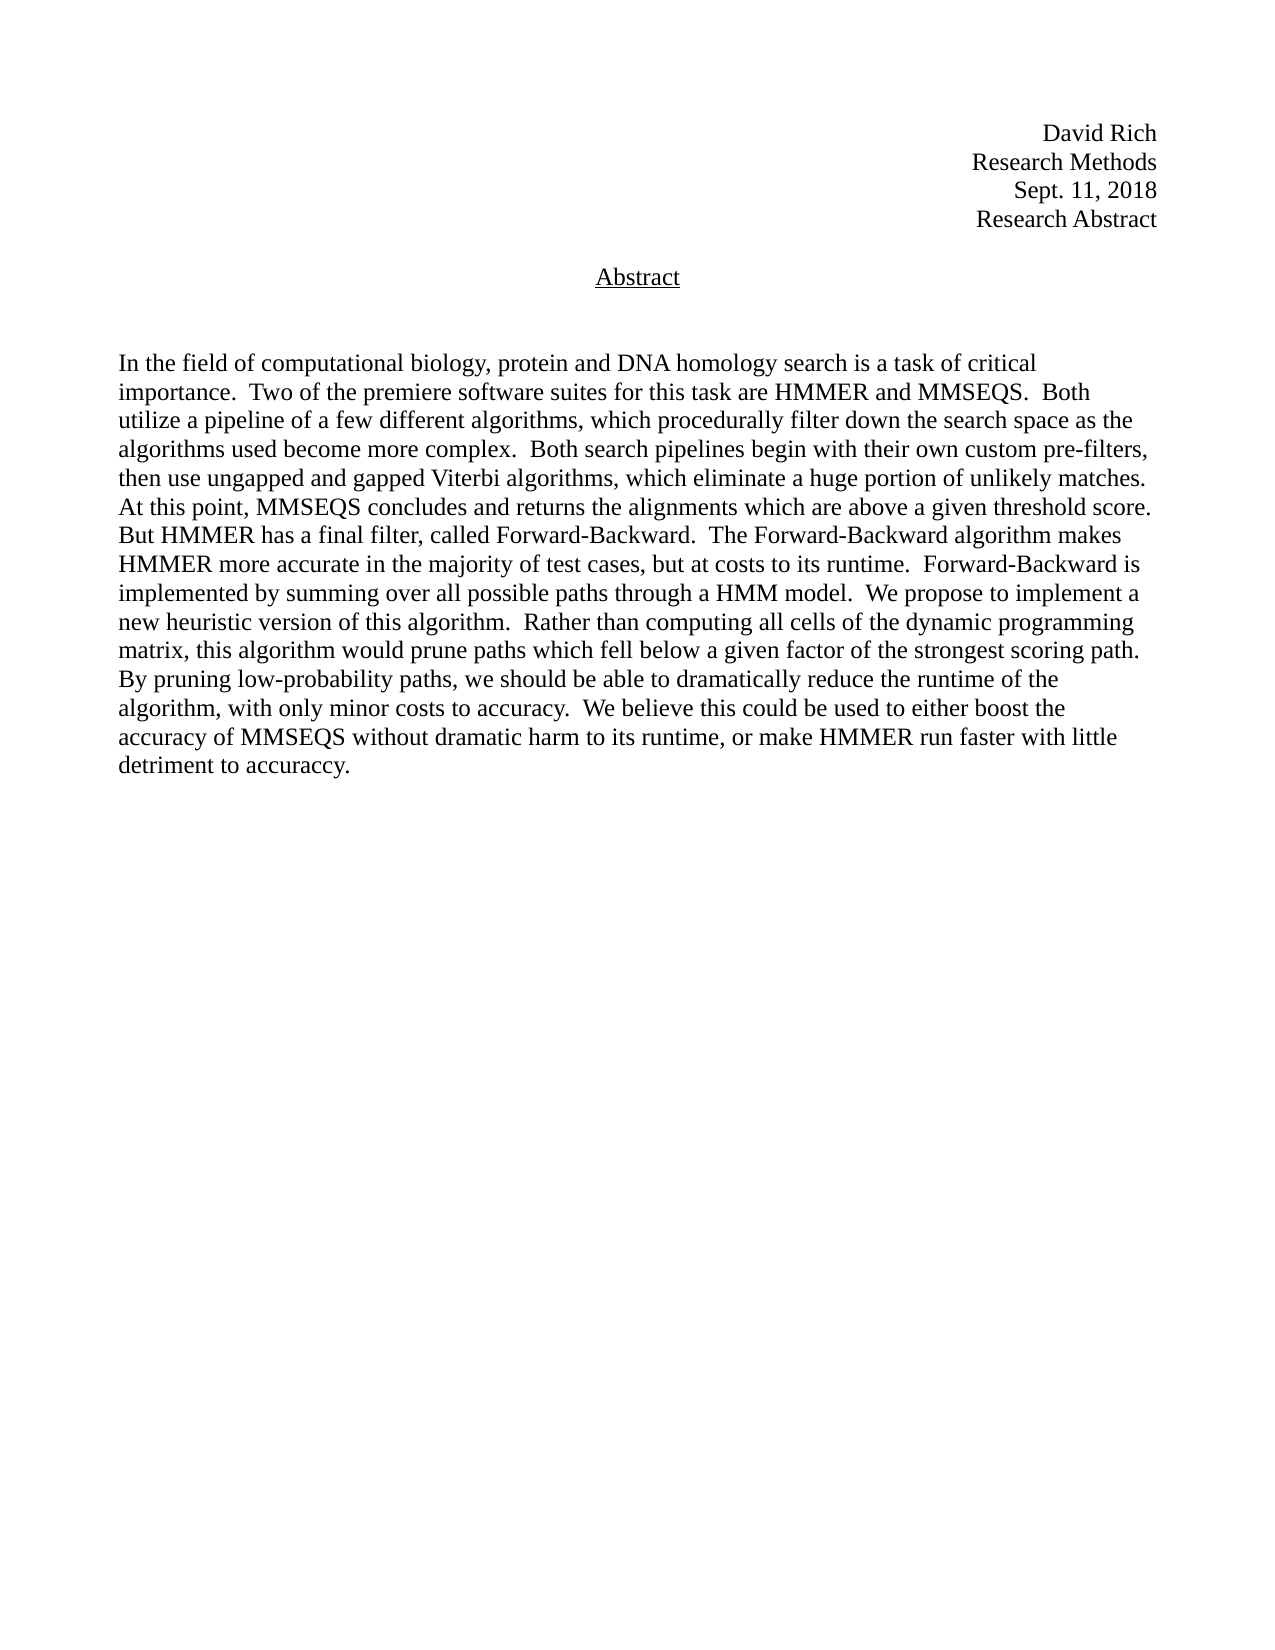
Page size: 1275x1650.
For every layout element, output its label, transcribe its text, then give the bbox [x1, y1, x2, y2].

text Research Abstract [118, 204, 1157, 233]
text Abstract [118, 262, 1157, 291]
text Sept. 11, 2018 [118, 176, 1157, 204]
text In the field of computational biology, protein and DNA homology search is a task of critical importance. Two of the premiere software suites for this task are HMMER and MMSEQS. Both utilize a pipeline of a few different algorithms, which procedurally filter down the search space as the algorithms used become more complex. Both search pipelines begin with their own custom pre-filters, then use ungapped and gapped Viterbi algorithms, which eliminate a huge portion of unlikely matches. At this point, MMSEQS concludes and returns the alignments which are above a given threshold score. But HMMER has a final filter, called Forward-Backward. The Forward-Backward algorithm makes HMMER more accurate in the majority of test cases, but at costs to its runtime. Forward-Backward is implemented by summing over all possible paths through a HMM model. We propose to implement a new heuristic version of this algorithm. Rather than computing all cells of the dynamic programming matrix, this algorithm would prune paths which fell below a given factor of the strongest scoring path. By pruning low-probability paths, we should be able to dramatically reduce the runtime of the algorithm, with only minor costs to accuracy. We believe this could be used to either boost the accuracy of MMSEQS without dramatic harm to its runtime, or make HMMER run faster with little detriment to accuraccy. [118, 348, 1157, 779]
text Research Methods [118, 147, 1157, 176]
text David Rich [118, 118, 1157, 147]
